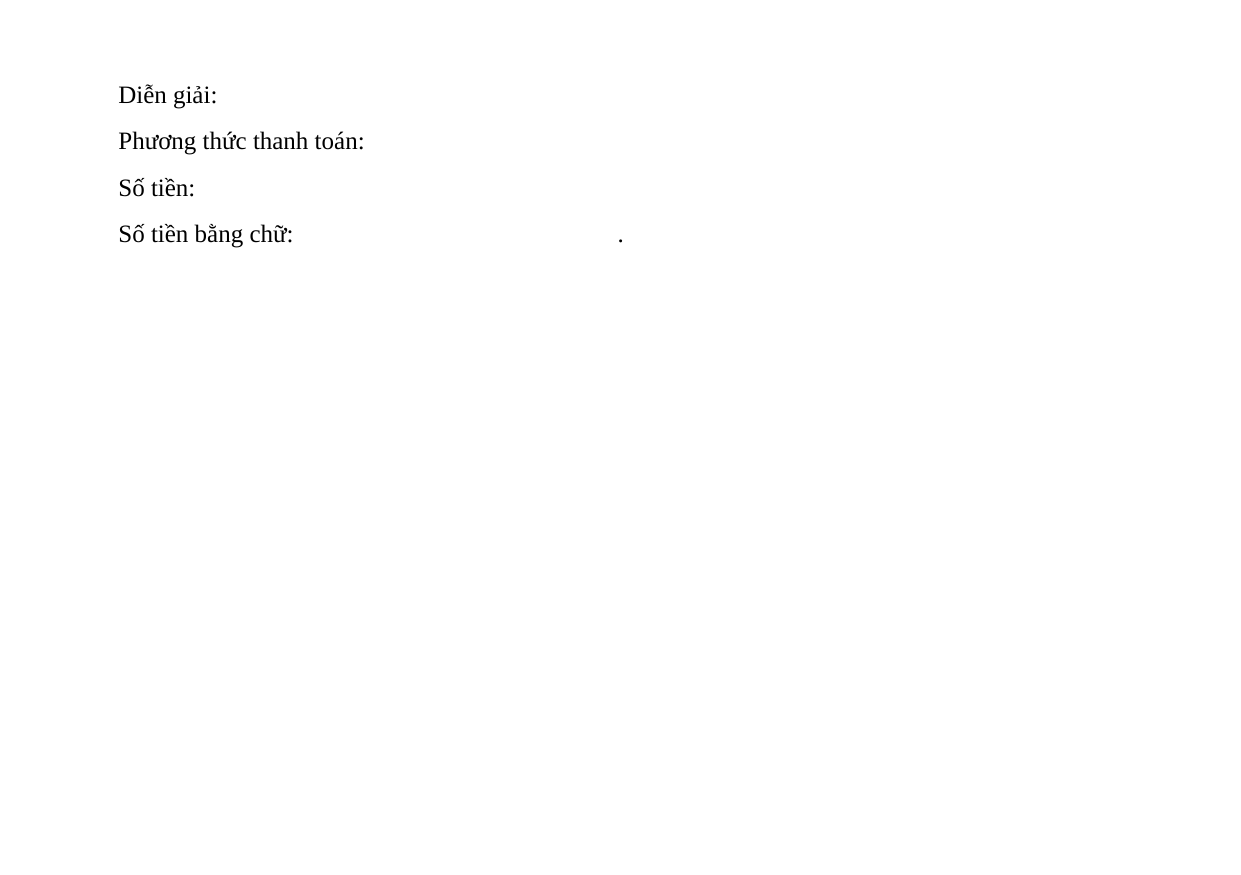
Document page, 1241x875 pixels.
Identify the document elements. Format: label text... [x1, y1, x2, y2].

text Số tiền: <convert_amount(get_sotien())> [118, 173, 1122, 201]
text Số tiền bằng chữ: <convert(get_sotien())>. [118, 219, 1122, 248]
text Diễn giải: <get_diengiai()> [118, 80, 1122, 108]
text Phương thức thanh toán: <get_phuongthuc_thanhtoan()> [118, 126, 1122, 155]
